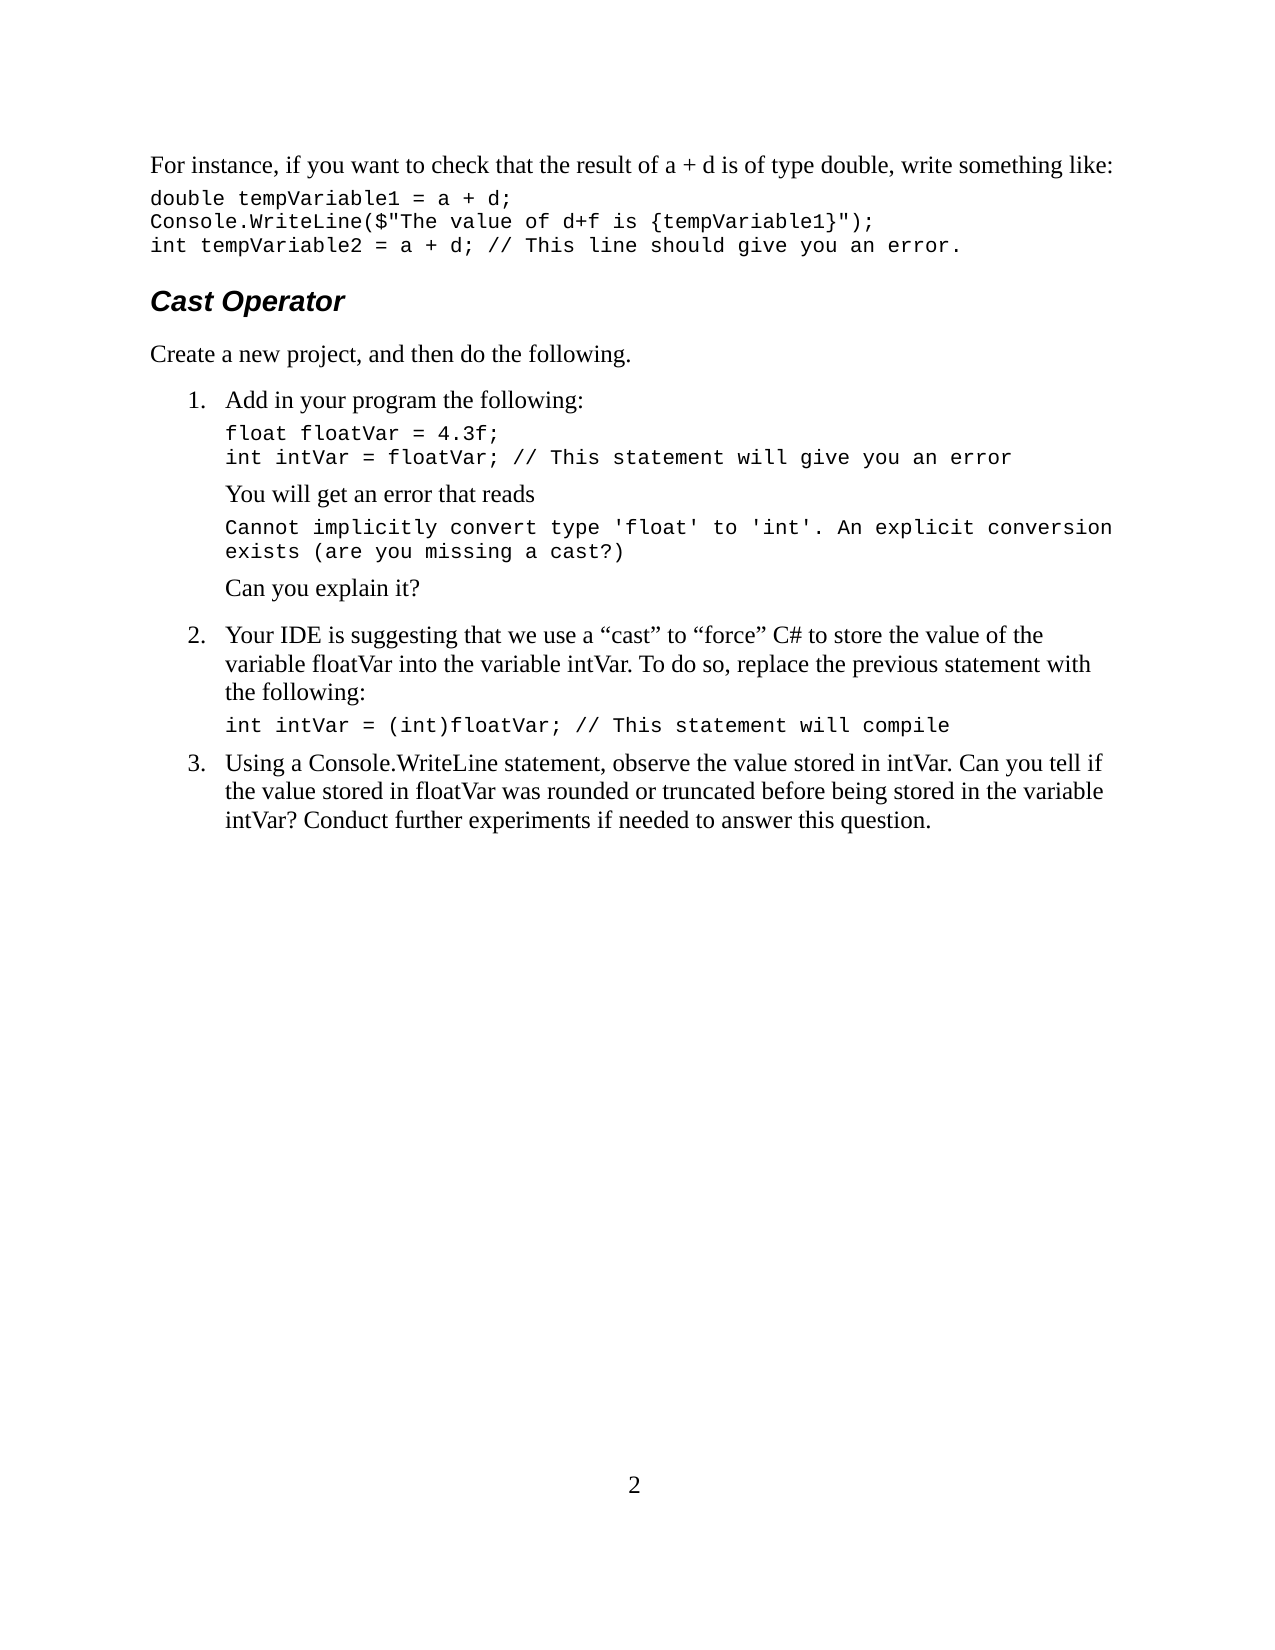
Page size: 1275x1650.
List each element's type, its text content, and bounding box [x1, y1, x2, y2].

text int tempVariable2 = a + d; // This line should give you an error. [150, 235, 1125, 259]
subtitle Cast Operator [150, 284, 1125, 317]
list Cannot implicitly convert type 'float' to 'int'. An explicit conversion exists (are you missing a cast?) [187, 517, 1125, 564]
list int intVar = (int)floatVar; // This statement will compile [187, 715, 1125, 739]
text Create a new project, and then do the following. [150, 339, 1125, 367]
list You will get an error that reads [187, 479, 1125, 508]
list Your IDE is suggesting that we use a “cast” to “force” C# to store the value of the variable floatVar into the variable intVar. To do so, replace the previous statement with the following: [187, 620, 1125, 706]
list int intVar = floatVar; // This statement will give you an error [187, 447, 1125, 470]
list Add in your program the following: [187, 385, 1125, 414]
text double tempVariable1 = a + d; [150, 188, 1125, 211]
text For instance, if you want to check that the result of a + d is of type double, write something like: [150, 150, 1125, 179]
text Console.WriteLine($"The value of d+f is {tempVariable1}"); [150, 211, 1125, 235]
list float floatVar = 4.3f; [187, 423, 1125, 447]
list Can you explain it? [187, 573, 1125, 602]
list Using a Console.WriteLine statement, observe the value stored in intVar. Can you tell if the value stored in floatVar was rounded or truncated before being stored in the variable intVar? Conduct further experiments if needed to answer this question. [187, 748, 1125, 834]
